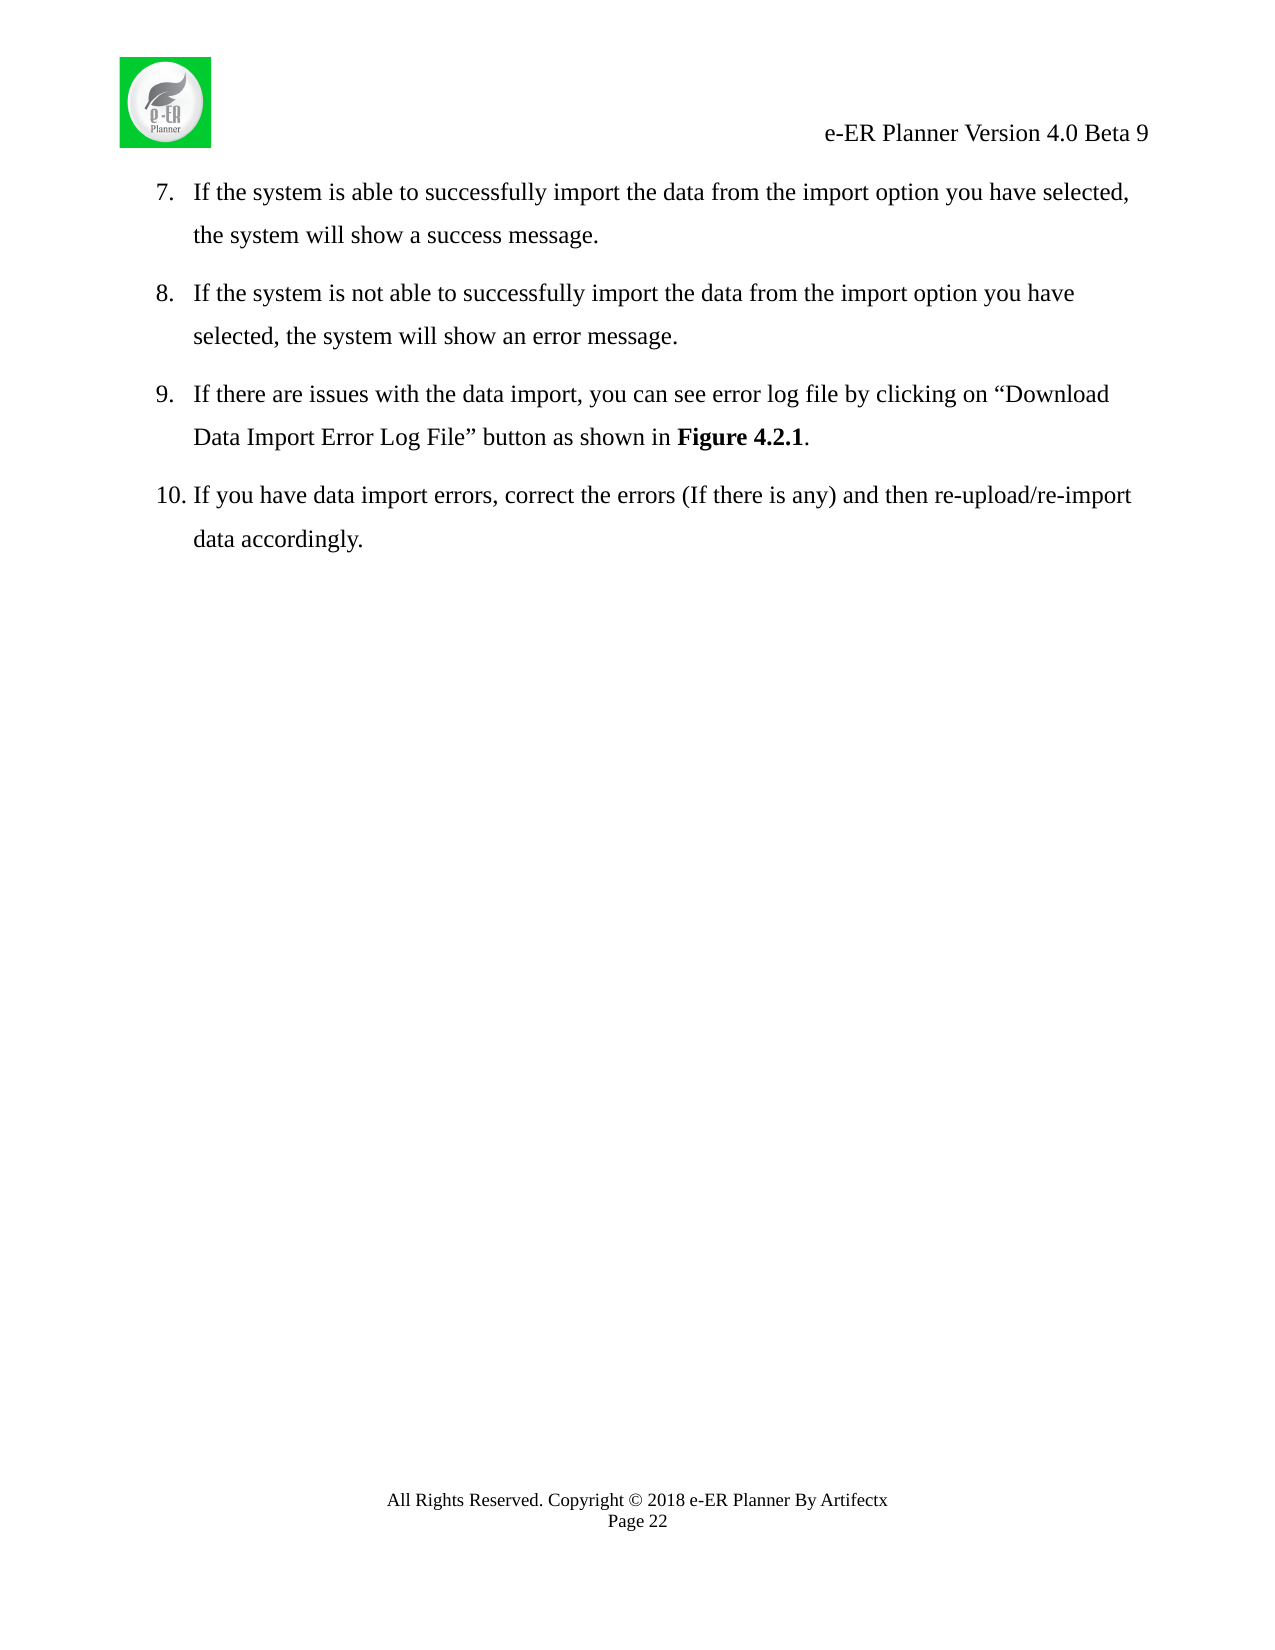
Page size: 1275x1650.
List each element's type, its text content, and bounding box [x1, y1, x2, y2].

list If there are issues with the data import, you can see error log file by clicking on “Download Data Import Error Log File” button as shown in Figure 4.2.1. [156, 379, 1157, 451]
list If the system is not able to successfully import the data from the import option you have selected, the system will show an error message. [156, 278, 1157, 350]
list If the system is able to successfully import the data from the import option you have selected, the system will show a success message. [156, 177, 1157, 249]
list If you have data import errors, correct the errors (If there is any) and then re-upload/re-import data accordingly. [156, 481, 1157, 552]
picture [119, 57, 212, 148]
